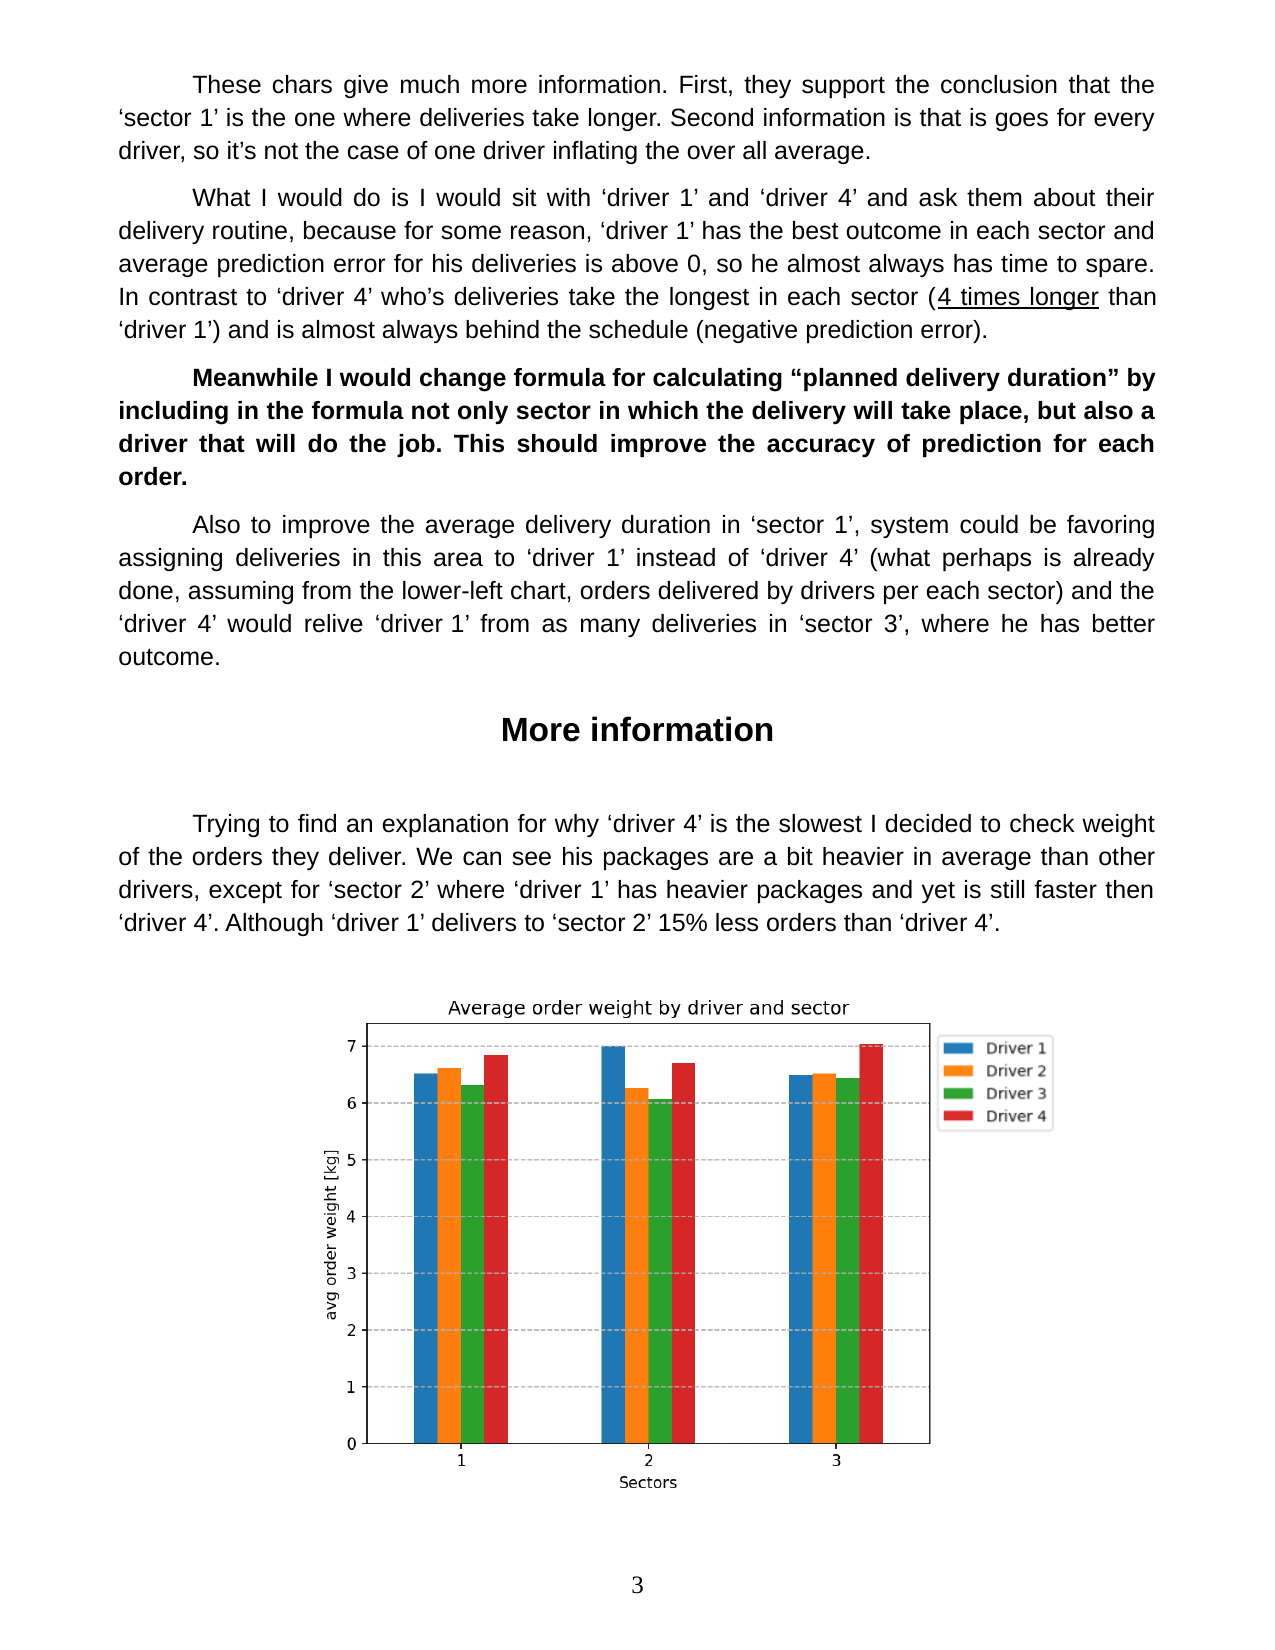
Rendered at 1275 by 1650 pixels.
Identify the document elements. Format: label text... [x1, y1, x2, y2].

text Meanwhile I would change formula for calculating “planned delivery duration” by including in the formula not only sector in which the delivery will take place, but also a driver that will do the job. This should improve the accuracy of prediction for each order. [118, 363, 1157, 491]
text Trying to find an explanation for why ‘driver 4’ is the slowest I decided to check weight of the orders they deliver. We can see his packages are a bit heavier in average than other drivers, except for ‘sector 2’ where ‘driver 1’ has heavier packages and yet is still faster then ‘driver 4’. Although ‘driver 1’ delivers to ‘sector 2’ 15% less orders than ‘driver 4’. [118, 809, 1157, 937]
picture [277, 958, 1062, 1503]
text These chars give much more information. First, they support the conclusion that the ‘sector 1’ is the one where deliveries take longer. Second information is that is goes for every driver, so it’s not the case of one driver inflating the over all average. [118, 69, 1157, 164]
text What I would do is I would sit with ‘driver 1’ and ‘driver 4’ and ask them about their delivery routine, because for some reason, ‘driver 1’ has the best outcome in each sector and average prediction error for his deliveries is above 0, so he almost always has time to spare. In contrast to ‘driver 4’ who’s deliveries take the longest in each sector (4 times longer than ‘driver 1’) and is almost always behind the schedule (negative prediction error). [118, 183, 1157, 344]
subtitle More information [118, 710, 1157, 749]
text Also to improve the average delivery duration in ‘sector 1’, system could be favoring assigning deliveries in this area to ‘driver 1’ instead of ‘driver 4’ (what perhaps is already done, assuming from the lower-left chart, orders delivered by drivers per each sector) and the ‘driver 4’ would relive ‘driver 1’ from as many deliveries in ‘sector 3’, where he has better outcome. [118, 509, 1157, 670]
